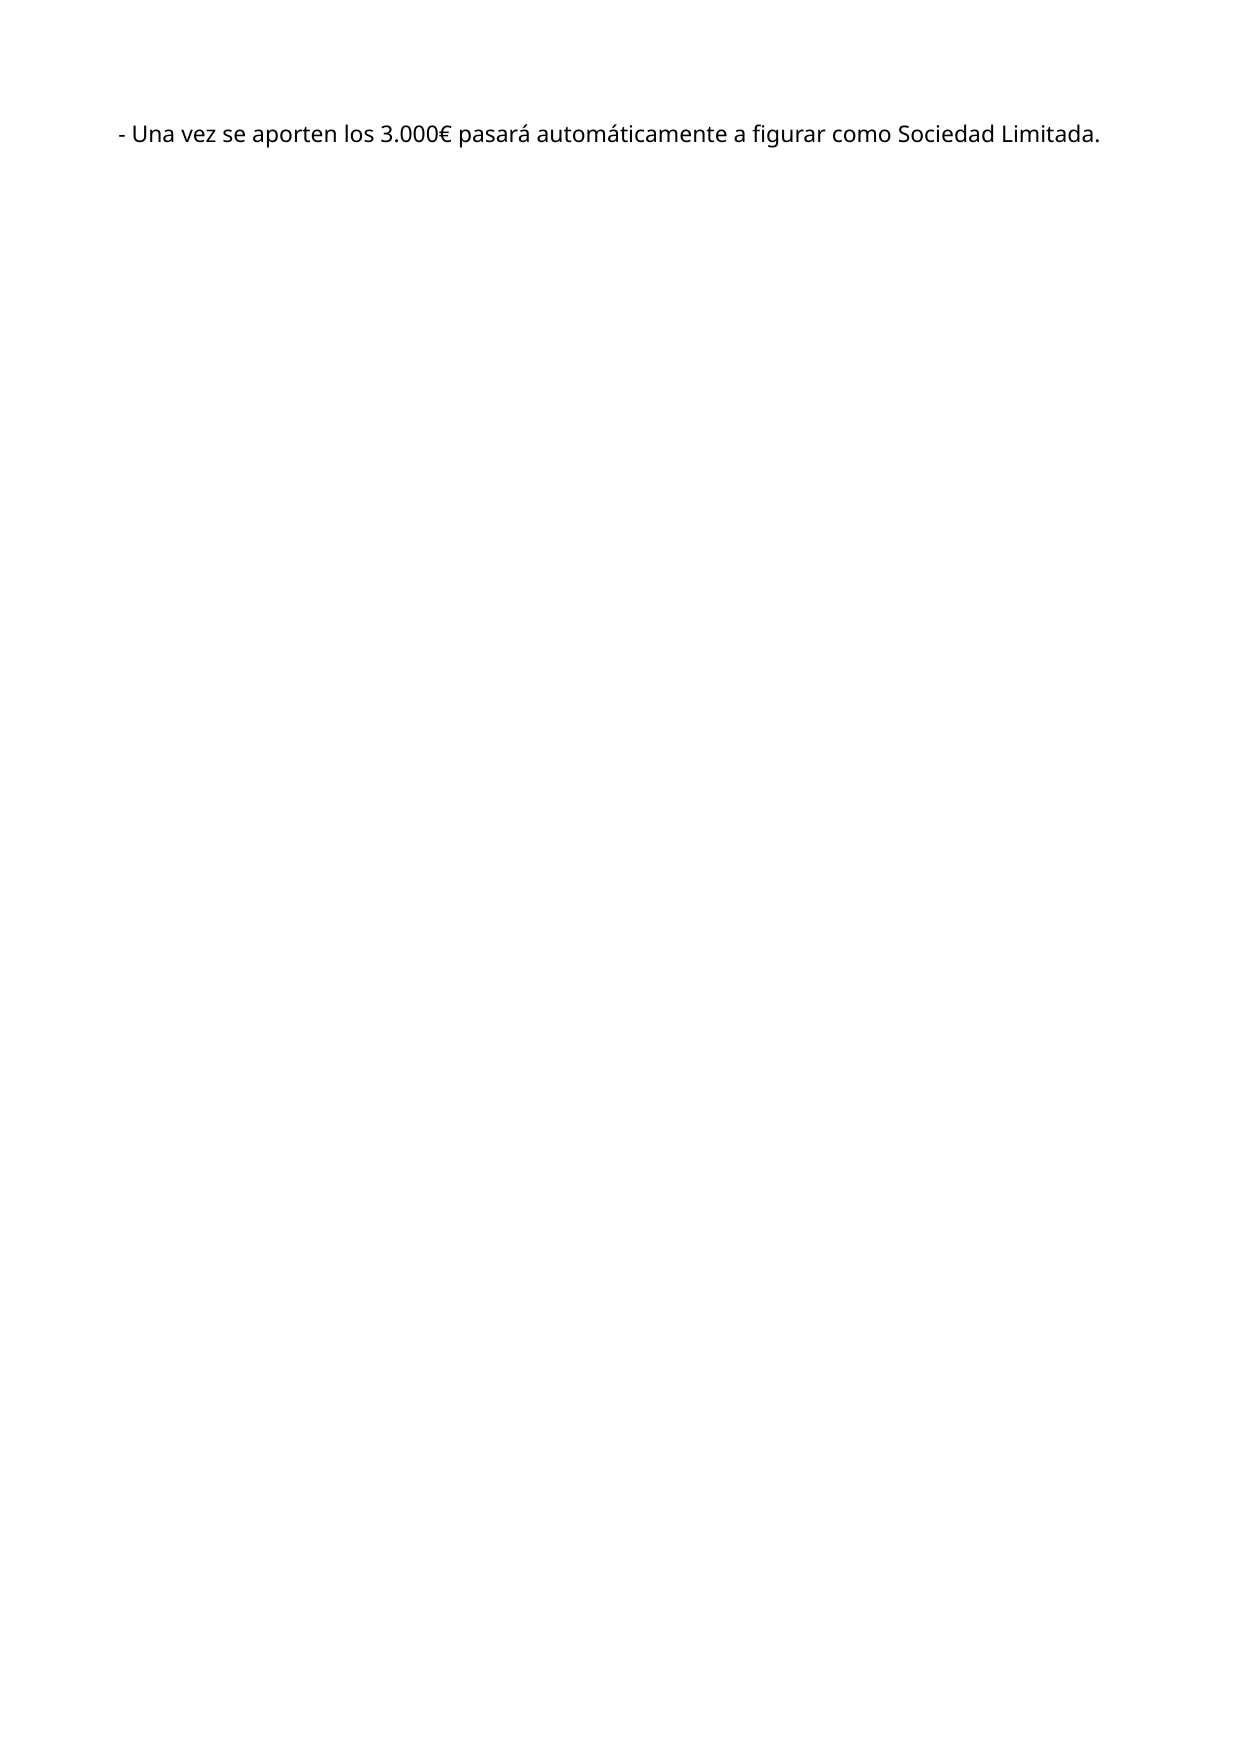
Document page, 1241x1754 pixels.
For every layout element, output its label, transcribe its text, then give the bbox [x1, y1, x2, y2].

text - Una vez se aporten los 3.000€ pasará automáticamente a figurar como Sociedad Limitada. [118, 118, 1122, 149]
